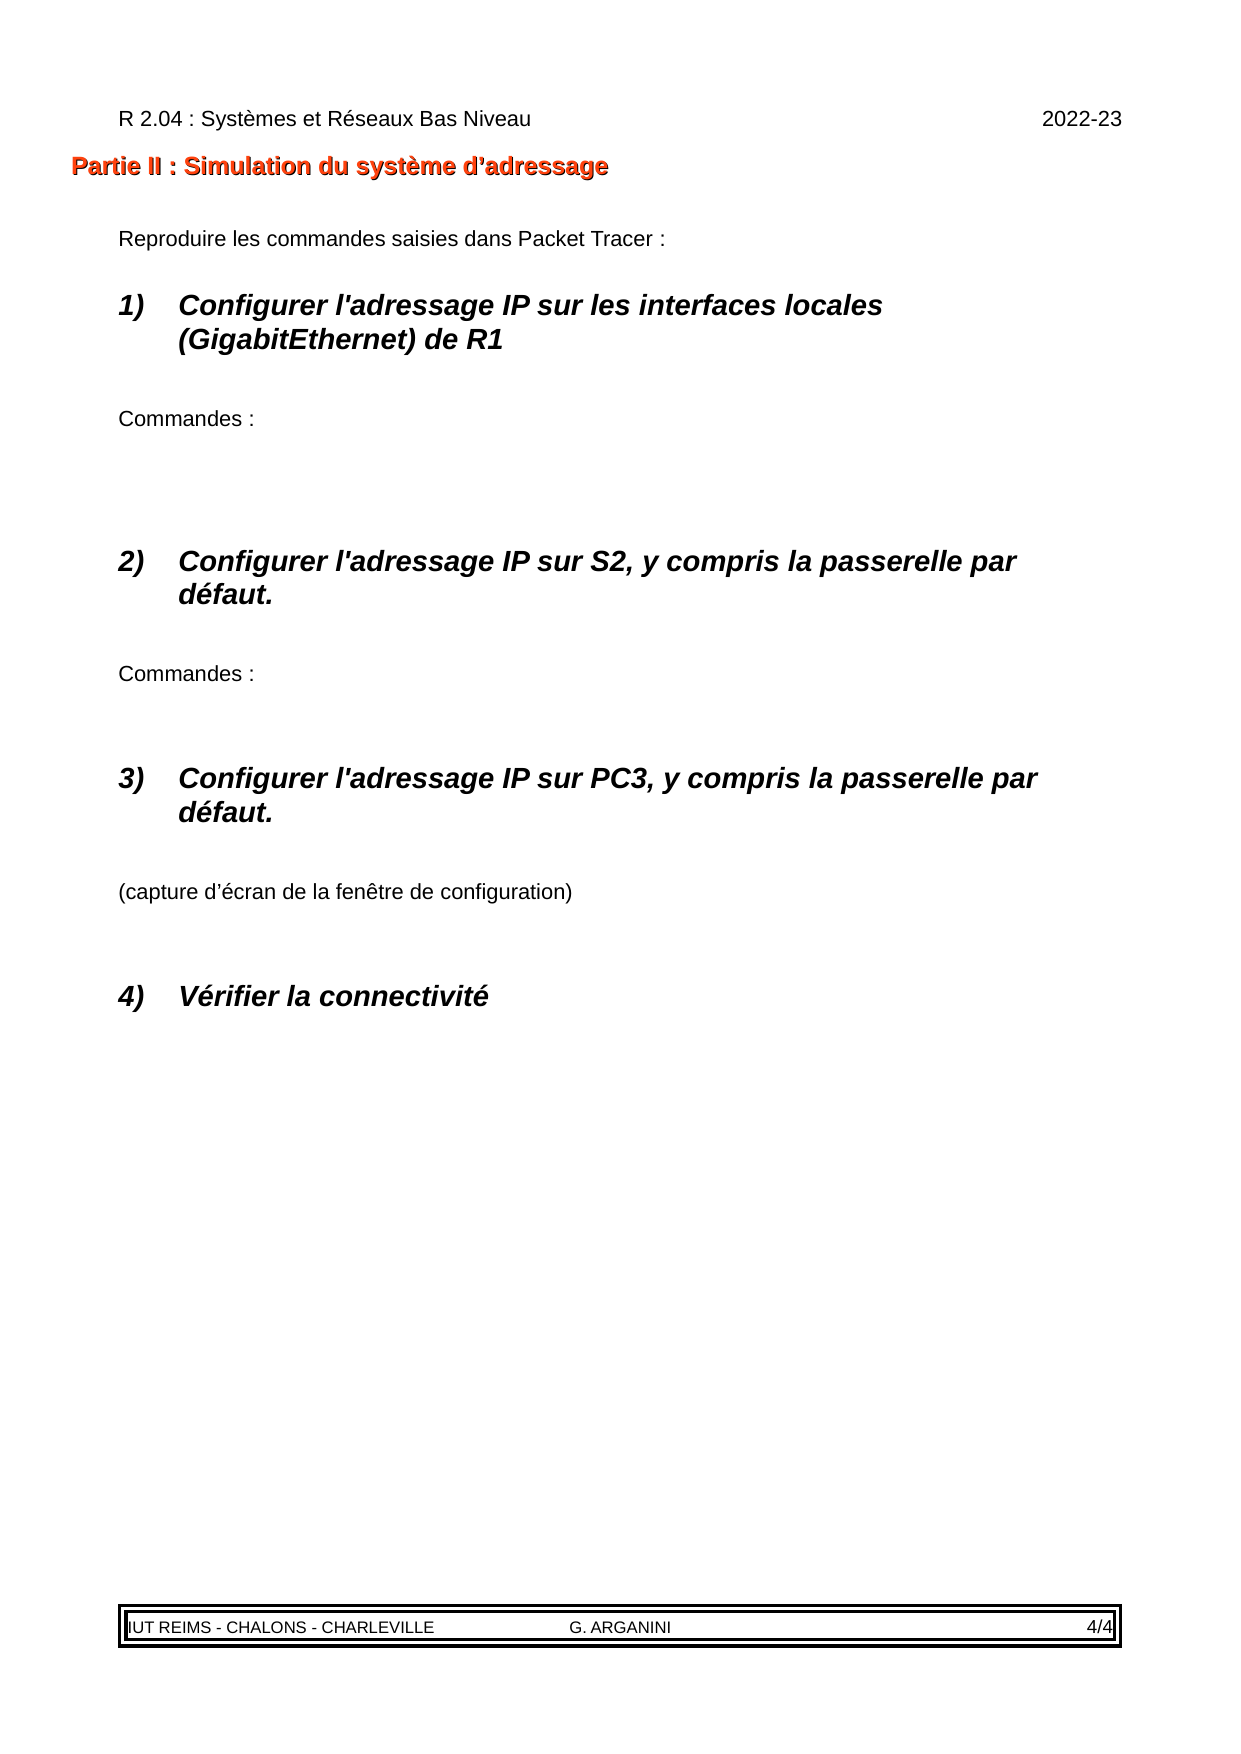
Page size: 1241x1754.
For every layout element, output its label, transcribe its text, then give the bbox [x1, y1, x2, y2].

text (capture d’écran de la fenêtre de configuration) [118, 879, 1122, 904]
text Commandes : [118, 661, 1122, 686]
text Reproduire les commandes saisies dans Packet Tracer : [118, 226, 1122, 251]
text Commandes : [118, 406, 1122, 431]
subtitle Configurer l'adressage IP sur les interfaces locales (GigabitEthernet) de R1 [118, 288, 1122, 355]
subtitle Configurer l'adressage IP sur S2, y compris la passerelle par défaut. [118, 544, 1122, 611]
subtitle Configurer l'adressage IP sur PC3, y compris la passerelle par défaut. [118, 761, 1122, 828]
subtitle Vérifier la connectivité [118, 979, 1122, 1013]
subtitle Partie II : Simulation du système d’adressage [71, 156, 1122, 178]
